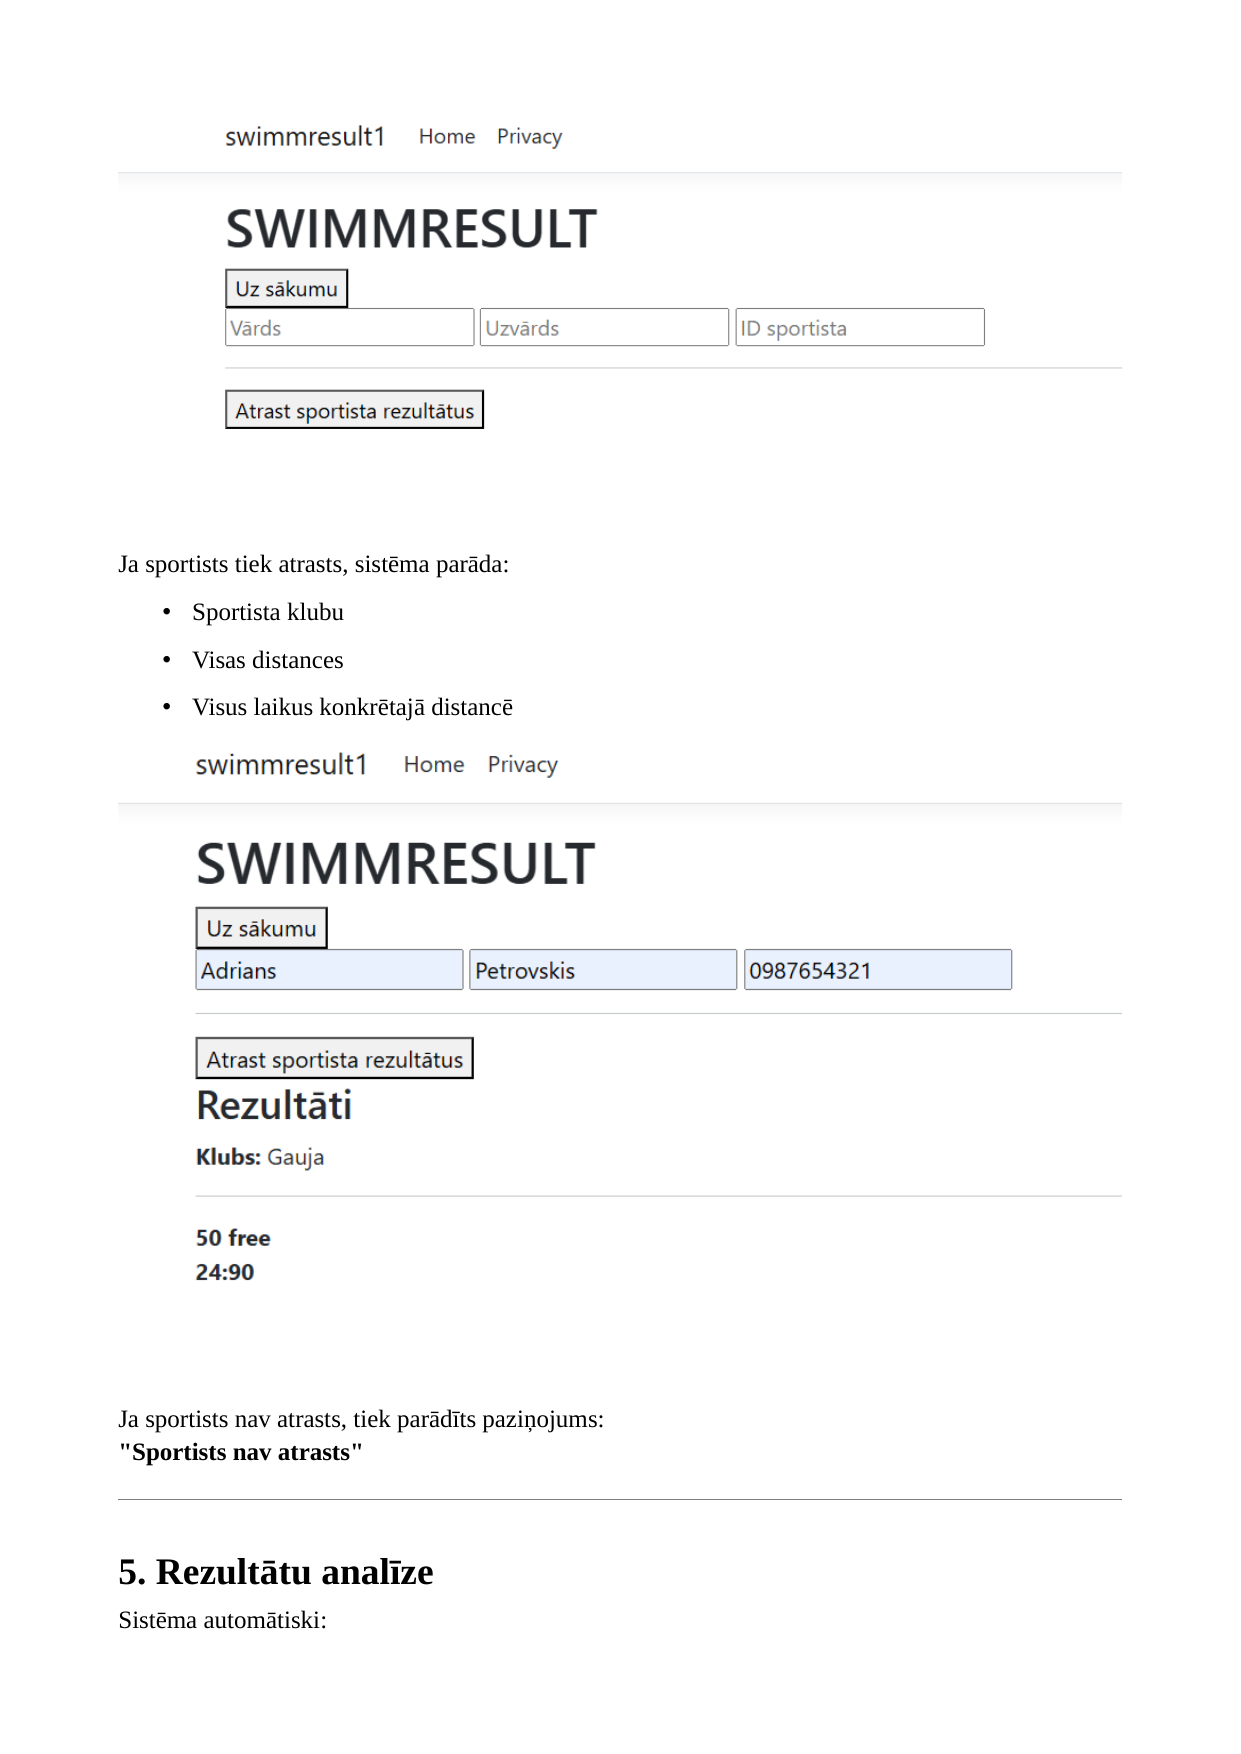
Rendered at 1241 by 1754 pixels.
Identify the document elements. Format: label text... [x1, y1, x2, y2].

list Visas distances [162, 645, 1122, 673]
picture [118, 118, 1123, 498]
subtitle 5. Rezultātu analīze [118, 1549, 1122, 1592]
text Ja sportists tiek atrasts, sistēma parāda: [118, 549, 1122, 578]
text Sistēma automātiski: [118, 1605, 1122, 1634]
list Sportista klubu [162, 597, 1122, 626]
text Ja sportists nav atrasts, tiek parādīts paziņojums: "Sportists nav atrasts" [118, 1404, 1122, 1465]
list Visus laikus konkrētajā distancē [162, 692, 1122, 721]
picture [118, 740, 1123, 1352]
